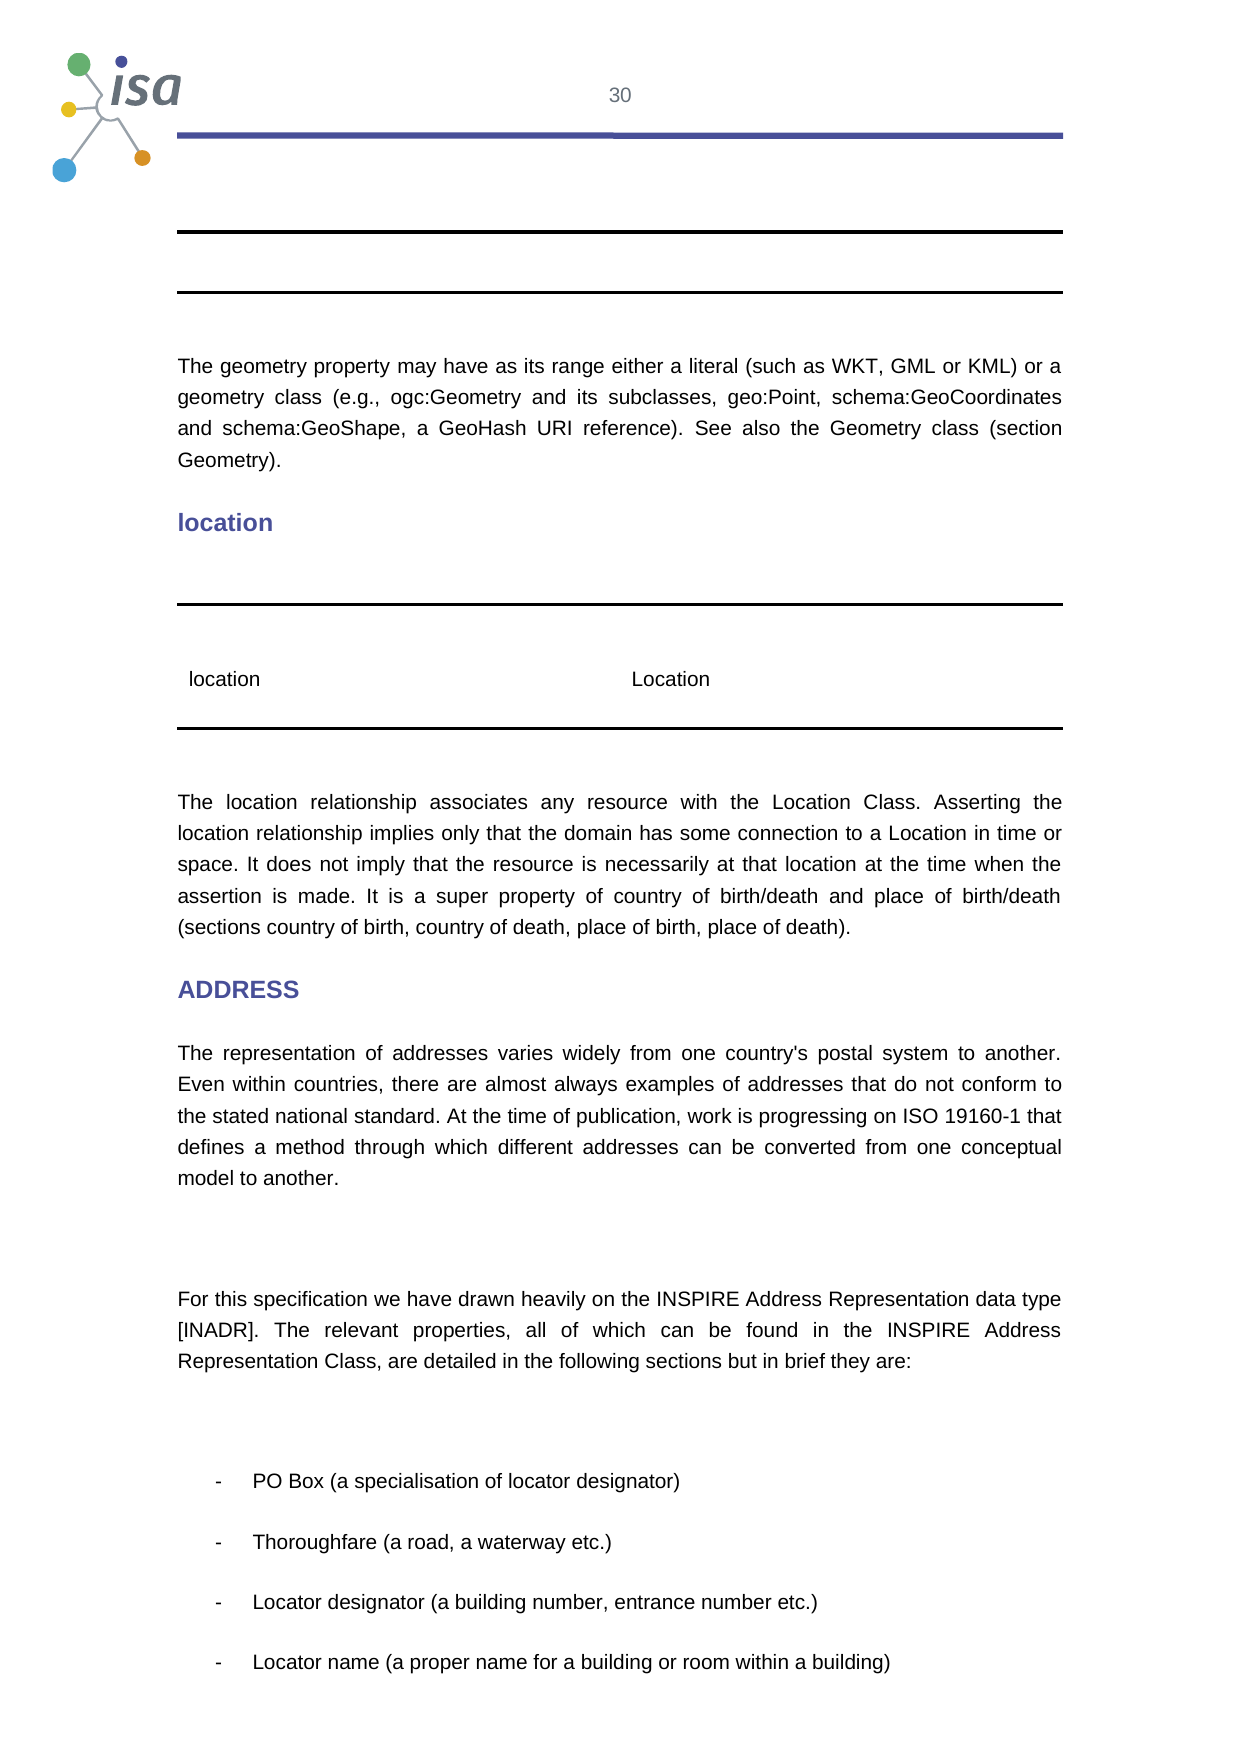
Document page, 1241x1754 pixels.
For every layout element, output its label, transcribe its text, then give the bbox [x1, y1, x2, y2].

list Locator designator (a building number, entrance number etc.) [215, 1590, 1063, 1614]
subtitle Address [177, 975, 1063, 1004]
list Locator name (a proper name for a building or room within a building) [215, 1650, 1063, 1674]
list PO Box (a specialisation of locator designator) [215, 1469, 1063, 1493]
text The location relationship associates any resource with the Location Class. Asserting the location relationship implies only that the domain has some connection to a Location in time or space. It does not imply that the resource is necessarily at that location at the time when the assertion is made. It is a super property of country of birth/death and place of birth/death (sections 3.1.9, 3.1.10). [177, 790, 1063, 938]
subtitle location [177, 508, 1063, 536]
table_cell [620, 234, 1063, 291]
table_cell Location [620, 666, 1063, 727]
table_header Target Class [620, 606, 1063, 666]
text For this specification we have drawn heavily on the INSPIRE Address Representation data type [INADR]. The relevant properties, all of which can be found in the INSPIRE Address Representation Class, are detailed in the following sections but in brief they are: [177, 1286, 1063, 1373]
text The representation of addresses varies widely from one country's postal system to another. Even within countries, there are almost always examples of addresses that do not conform to the stated national standard. At the time of publication, work is progressing on ISO 19160-1 that defines a method through which different addresses can be converted from one conceptual model to another. [177, 1041, 1063, 1190]
table_cell [177, 234, 620, 291]
table_cell location [177, 666, 620, 727]
table_header Relationship [177, 606, 620, 666]
text The geometry property may have as its range either a literal (such as WKT, GML or KML) or a geometry class (e.g., ogc:Geometry and its subclasses, geo:Point, schema:GeoCoordinates and schema:GeoShape, a GeoHash URI reference). See also the Geometry class (section 3.6). [177, 354, 1063, 471]
list Thoroughfare (a road, a waterway etc.) [215, 1529, 1063, 1553]
